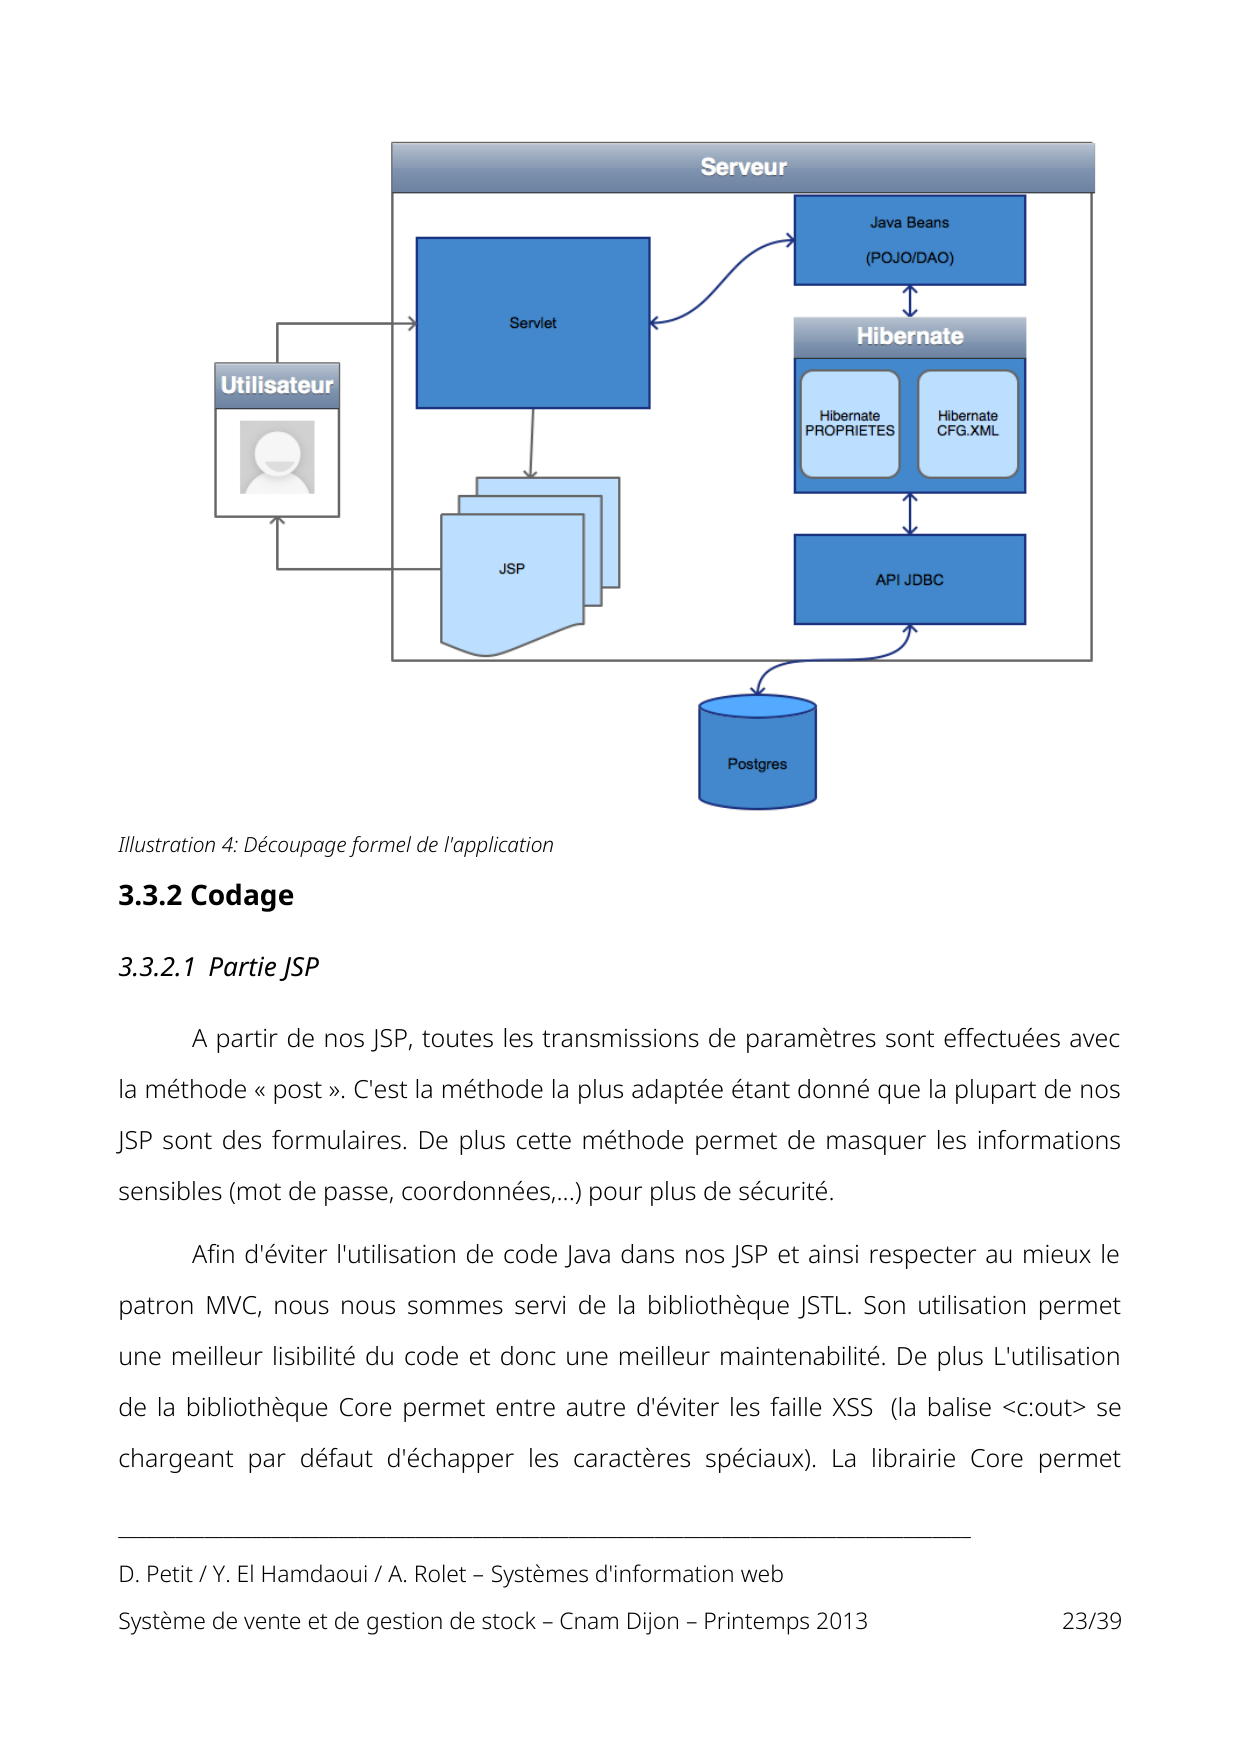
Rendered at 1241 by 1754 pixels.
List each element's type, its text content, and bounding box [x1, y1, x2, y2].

subtitle Partie JSP [118, 949, 1122, 984]
text Afin d'éviter l'utilisation de code Java dans nos JSP et ainsi respecter au mieux le patron MVC, nous nous sommes servi de la bibliothèque JSTL. Son utilisation permet une meilleur lisibilité du code et donc une meilleur maintenabilité. De plus L'utilisation de la bibliothèque Core permet entre autre d'éviter les faille XSS (la balise <c:out> se chargeant par défaut d'échapper les caractères spéciaux). La librairie Core permet [118, 1237, 1122, 1475]
text Illustration 4: Découpage formel de l'application [118, 816, 1122, 858]
subtitle Codage [118, 858, 1122, 913]
text A partir de nos JSP, toutes les transmissions de paramètres sont effectuées avec la méthode « post ». C'est la méthode la plus adaptée étant donné que la plupart de nos JSP sont des formulaires. De plus cette méthode permet de masquer les informations sensibles (mot de passe, coordonnées,...) pour plus de sécurité. [118, 1021, 1122, 1208]
picture [118, 118, 1123, 816]
